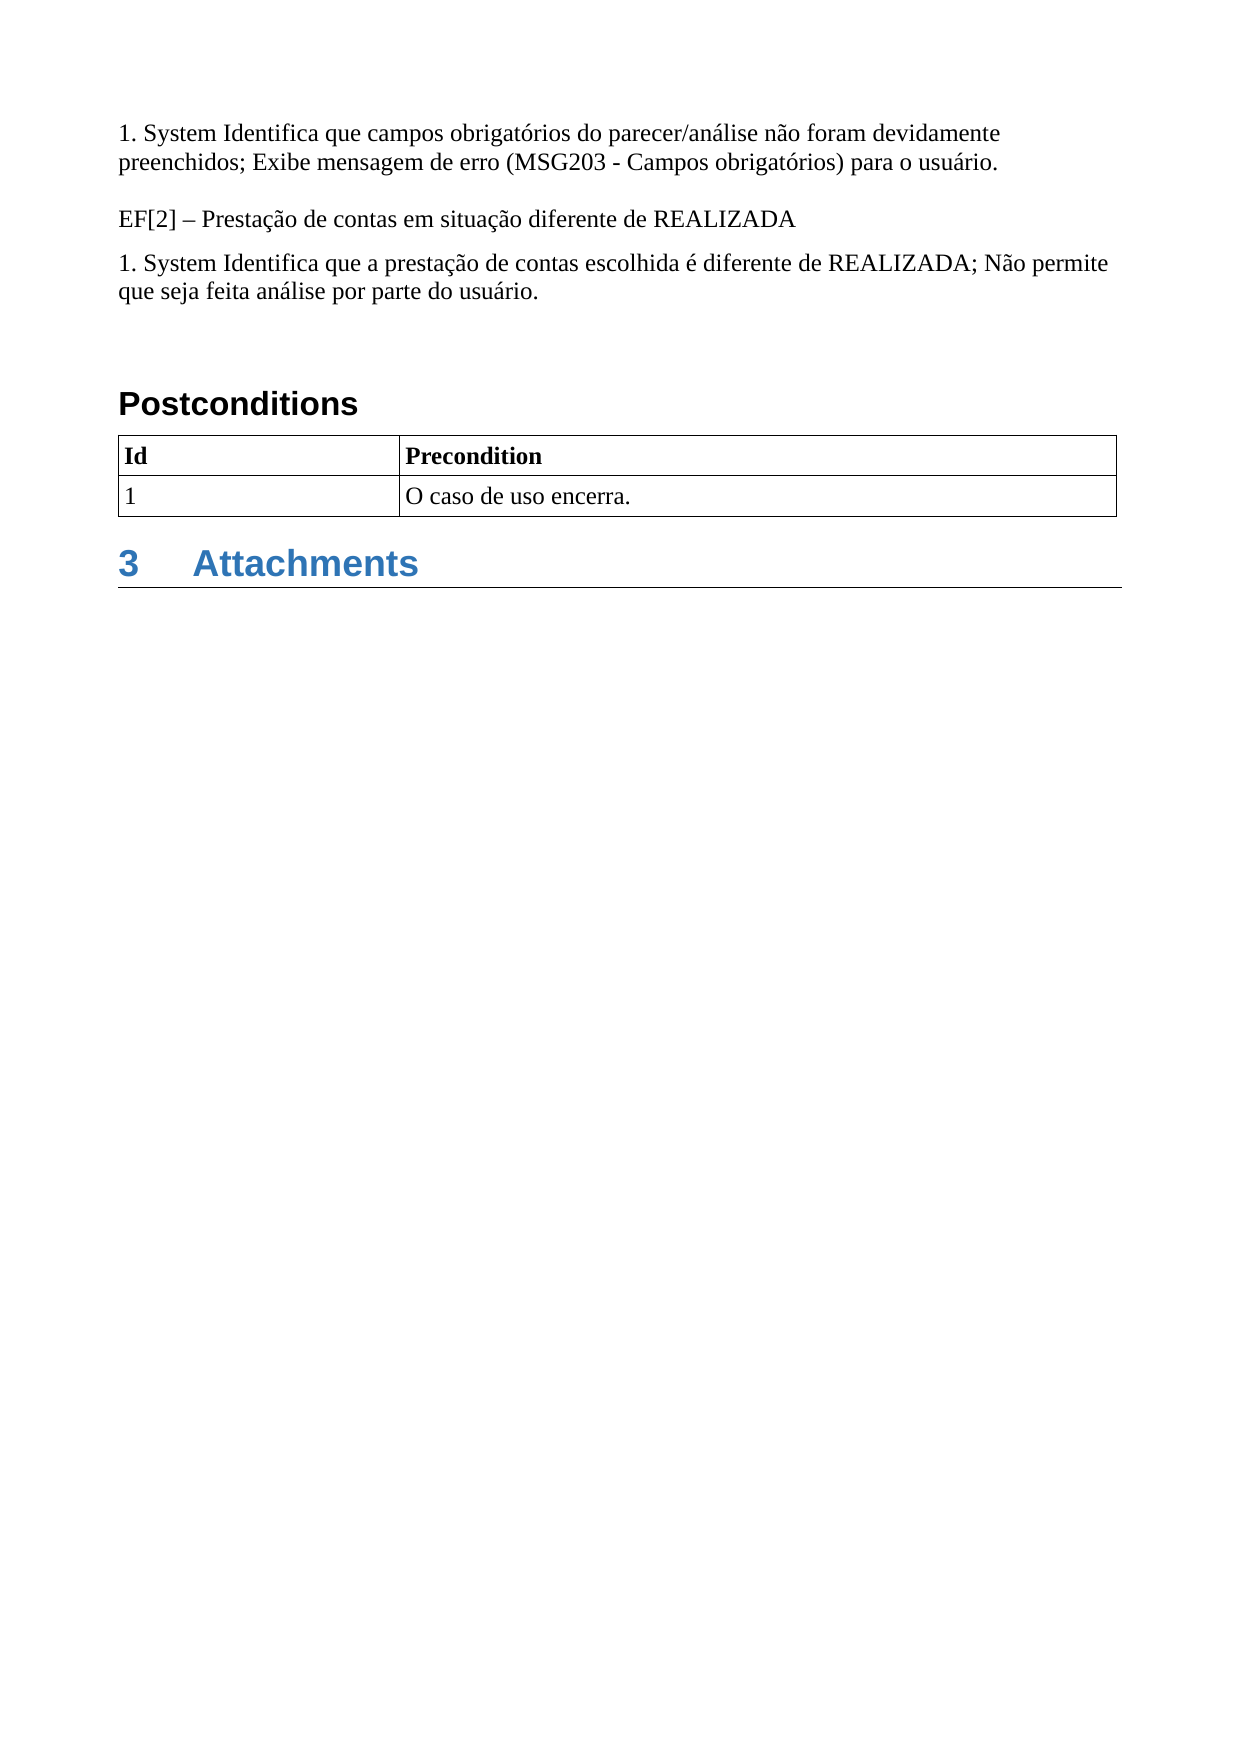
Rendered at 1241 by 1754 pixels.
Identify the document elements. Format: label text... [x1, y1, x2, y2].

text 1. System Identifica que campos obrigatórios do parecer/análise não foram devidamente preenchidos; Exibe mensagem de erro (MSG203 - Campos obrigatórios) para o usuário. [118, 118, 1122, 176]
text 1. System Identifica que a prestação de contas escolhida é diferente de REALIZADA; Não permite que seja feita análise por parte do usuário. [118, 248, 1122, 305]
subtitle Postconditions [118, 383, 1122, 422]
table_cell O caso de uso encerra. [400, 476, 1116, 516]
table_header Id [119, 436, 399, 475]
subtitle Attachments [118, 541, 1122, 587]
table_header Precondition [400, 436, 1116, 475]
table_cell 1 [119, 476, 399, 516]
text EF[2] – Prestação de contas em situação diferente de REALIZADA [118, 204, 1122, 233]
